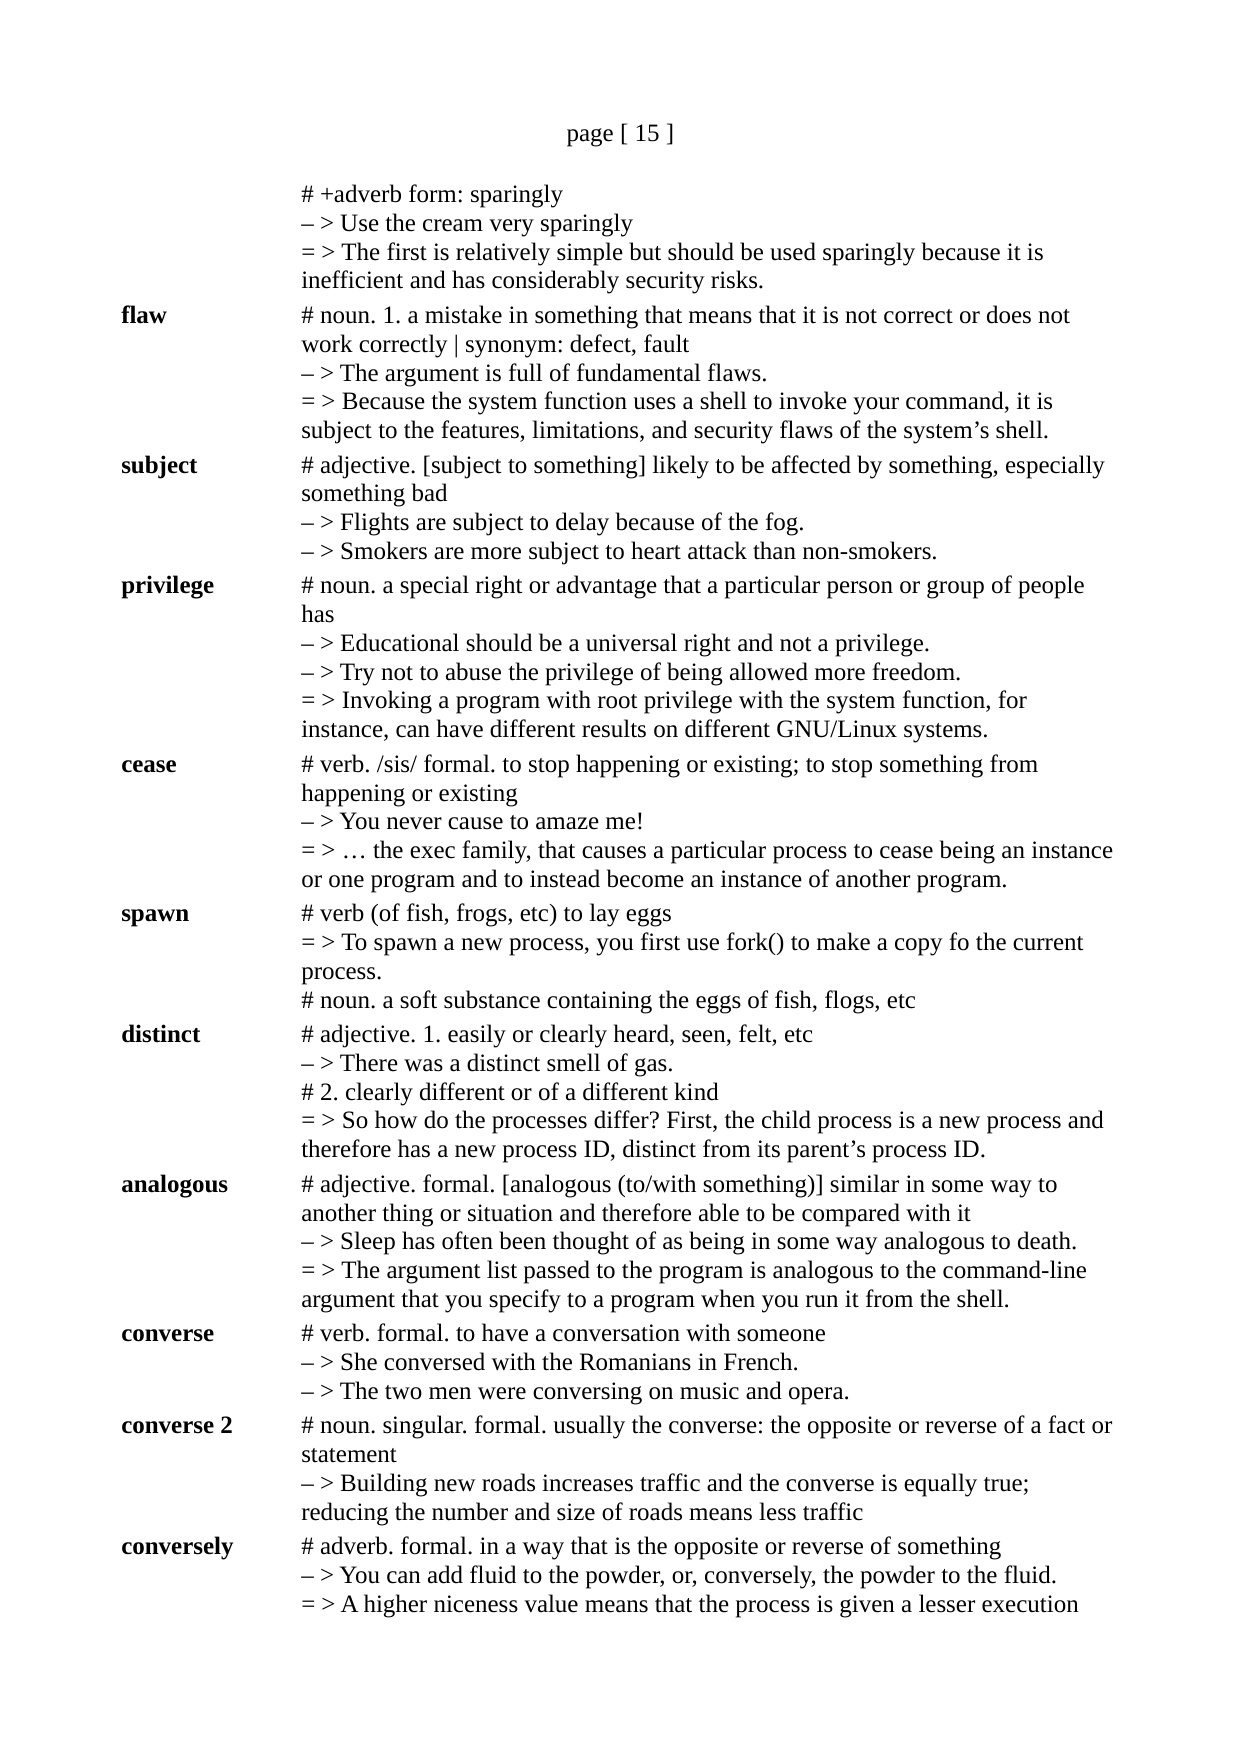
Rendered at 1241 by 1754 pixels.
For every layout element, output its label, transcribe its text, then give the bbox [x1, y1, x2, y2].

table_cell cease [118, 746, 298, 896]
table_cell converse [118, 1316, 298, 1408]
table_cell converse 2 [118, 1408, 298, 1528]
table_cell # noun. 1. a mistake in something that means that it is not correct or does not work correctly | synonym: defect, fault – > The argument is full of fundamental flaws. = > Because the system function uses a shell to invoke your command, it is subject to the features, limitations, and security flaws of the system’s shell. [298, 297, 1122, 447]
table_cell # adjective. formal. [analogous (to/with something)] similar in some way to another thing or situation and therefore able to be compared with it – > Sleep has often been thought of as being in some way analogous to death. = > The argument list passed to the program is analogous to the command-line argument that you specify to a program when you run it from the shell. [298, 1166, 1122, 1316]
table_cell [118, 176, 298, 297]
table_cell # noun. singular. formal. usually the converse: the opposite or reverse of a fact or statement – > Building new roads increases traffic and the converse is equally true; reducing the number and size of roads means less traffic [298, 1408, 1122, 1528]
table_cell conversely [118, 1529, 298, 1621]
table_cell spawn [118, 896, 298, 1016]
table_cell distinct [118, 1016, 298, 1166]
table_cell privilege [118, 568, 298, 746]
table_cell # adjective. 1. easily or clearly heard, seen, felt, etc – > There was a distinct smell of gas. # 2. clearly different or of a different kind = > So how do the processes differ? First, the child process is a new process and therefore has a new process ID, distinct from its parent’s process ID. [298, 1016, 1122, 1166]
table_cell subject [118, 447, 298, 568]
table_cell # +adverb form: sparingly – > Use the cream very sparingly = > The first is relatively simple but should be used sparingly because it is inefficient and has considerably security risks. [298, 176, 1122, 297]
table_cell flaw [118, 297, 298, 447]
table_cell # verb. formal. to have a conversation with someone – > She conversed with the Romanians in French. – > The two men were conversing on music and opera. [298, 1316, 1122, 1408]
table_cell # adjective. [subject to something] likely to be affected by something, especially something bad – > Flights are subject to delay because of the fog. – > Smokers are more subject to heart attack than non-smokers. [298, 447, 1122, 568]
table_cell # verb (of fish, frogs, etc) to lay eggs = > To spawn a new process, you first use fork() to make a copy fo the current process. # noun. a soft substance containing the eggs of fish, flogs, etc [298, 896, 1122, 1016]
table_cell # noun. a special right or advantage that a particular person or group of people has – > Educational should be a universal right and not a privilege. – > Try not to abuse the privilege of being allowed more freedom. = > Invoking a program with root privilege with the system function, for instance, can have different results on different GNU/Linux systems. [298, 568, 1122, 746]
table_cell analogous [118, 1166, 298, 1316]
table_cell # adverb. formal. in a way that is the opposite or reverse of something – > You can add fluid to the powder, or, conversely, the powder to the fluid. = > A higher niceness value means that the process is given a lesser execution [298, 1529, 1122, 1621]
table_cell # verb. /sis/ formal. to stop happening or existing; to stop something from happening or existing – > You never cause to amaze me! = > … the exec family, that causes a particular process to cease being an instance or one program and to instead become an instance of another program. [298, 746, 1122, 896]
